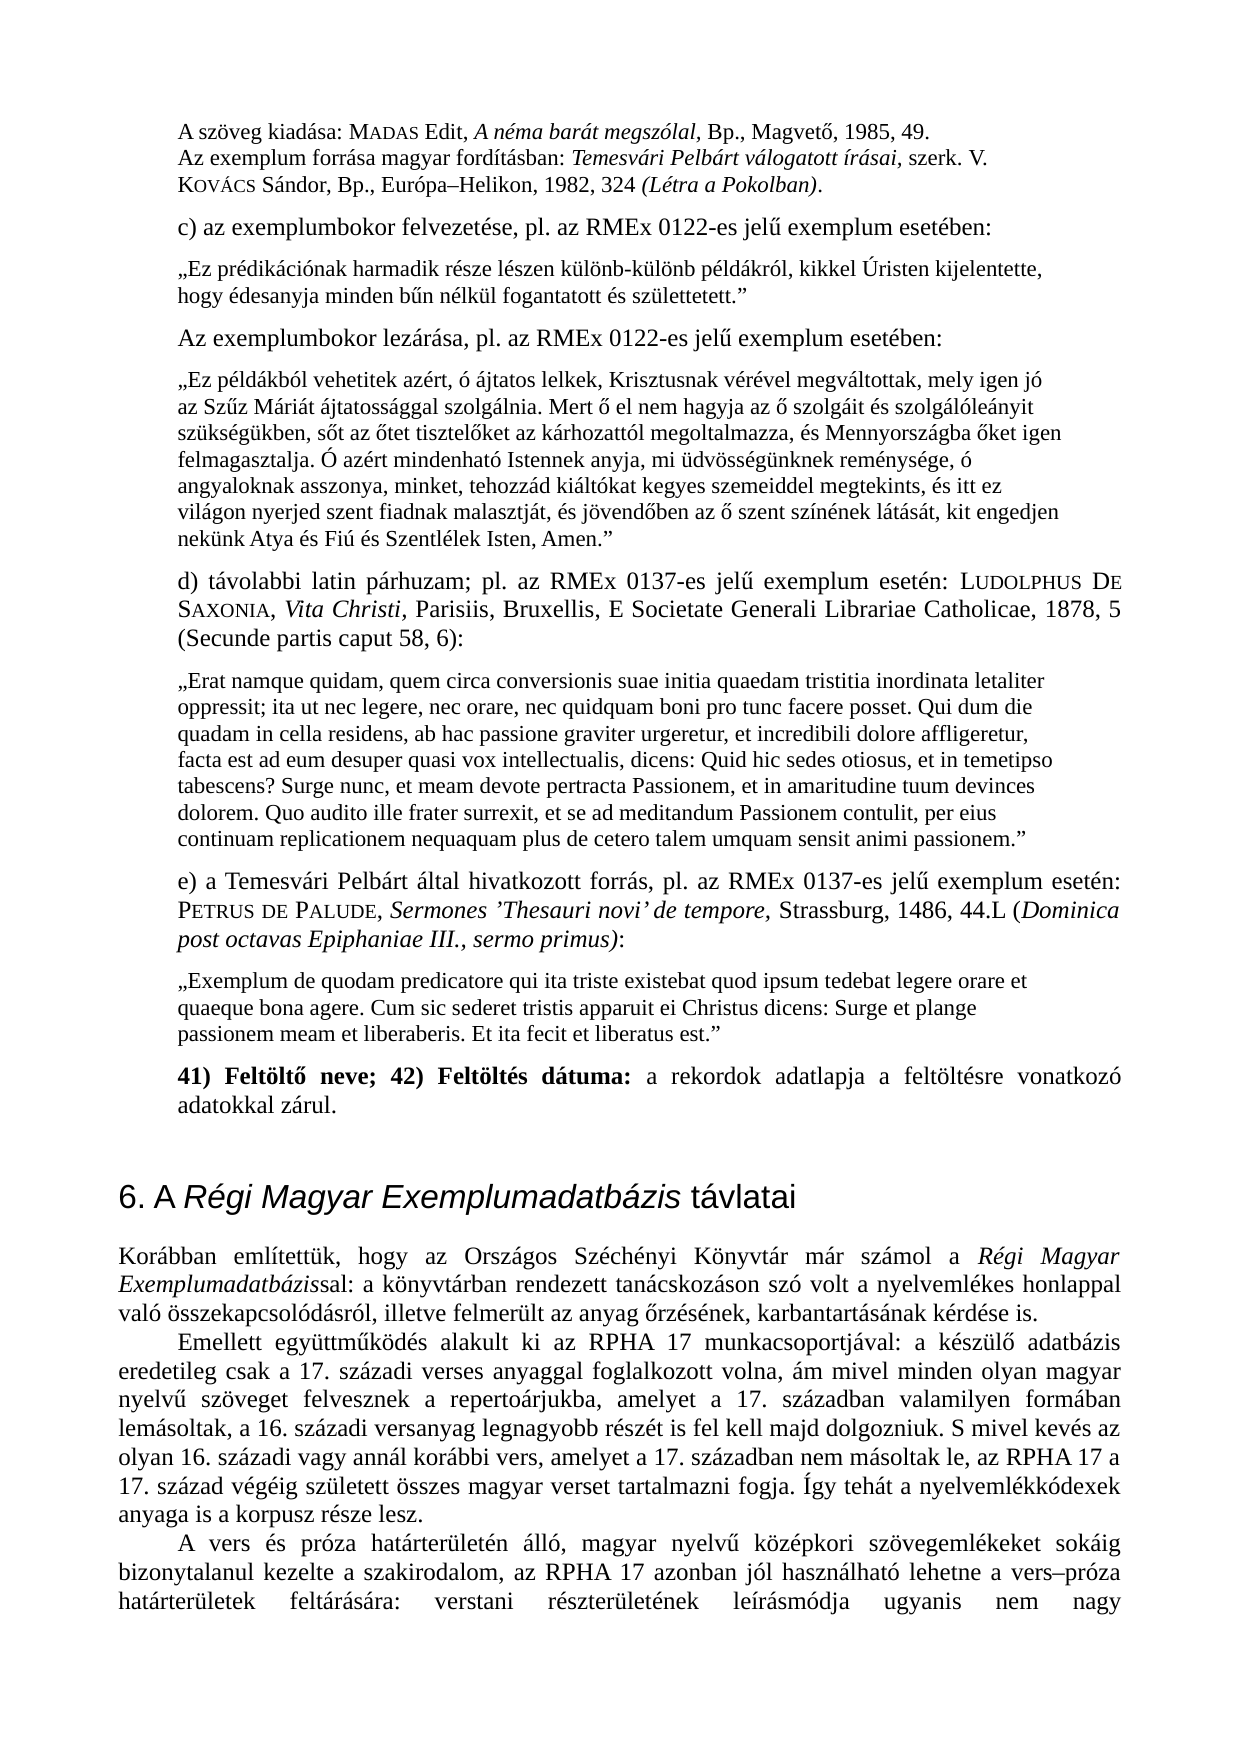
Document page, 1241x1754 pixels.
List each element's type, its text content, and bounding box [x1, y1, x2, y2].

text Az exemplumbokor lezárása, pl. az RMEx 0122-es jelű exemplum esetében: [177, 323, 1122, 352]
text Emellett együttműködés alakult ki az RPHA 17 munkacsoportjával: a készülő adatbázis eredetileg csak a 17. századi verses anyaggal foglalkozott volna, ám mivel minden olyan magyar nyelvű szöveget felvesznek a repertoárjukba, amelyet a 17. században valamilyen formában lemásoltak, a 16. századi versanyag legnagyobb részét is fel kell majd dolgozniuk. S mivel kevés az olyan 16. századi vagy annál korábbi vers, amelyet a 17. században nem másoltak le, az RPHA 17 a 17. század végéig született összes magyar verset tartalmazni fogja. Így tehát a nyelvemlékkódexek anyaga is a korpusz része lesz. [118, 1327, 1122, 1528]
text Korábban említettük, hogy az Országos Széchényi Könyvtár már számol a Régi Magyar Exemplumadatbázissal: a könyvtárban rendezett tanácskozáson szó volt a nyelvemlékes honlappal való összekapcsolódásról, illetve felmerült az anyag őrzésének, karbantartásának kérdése is. [118, 1241, 1122, 1327]
text e) a Temesvári Pelbárt által hivatkozott forrás, pl. az RMEx 0137-es jelű exemplum esetén: Petrus de Palude, Sermones ’Thesauri novi’ de tempore, Strassburg, 1486, 44.L (Dominica post octavas Epiphaniae III., sermo primus): [177, 866, 1122, 952]
text „Erat namque quidam, quem circa conversionis suae initia quaedam tristitia inordinata letaliter oppressit; ita ut nec legere, nec orare, nec quidquam boni pro tunc facere posset. Qui dum die quadam in cella residens, ab hac passione graviter urgeretur, et incredibili dolore affligeretur, facta est ad eum desuper quasi vox intellectualis, dicens: Quid hic sedes otiosus, et in temetipso tabescens? Surge nunc, et meam devote pertracta Passionem, et in amaritudine tuum devinces dolorem. Quo audito ille frater surrexit, et se ad meditandum Passionem contulit, per eius continuam replicationem nequaquam plus de cetero talem umquam sensit animi passionem.” [177, 667, 1063, 851]
text Az exemplum forrása magyar fordításban: Temesvári Pelbárt válogatott írásai, szerk. V. Kovács Sándor, Bp., Európa–Helikon, 1982, 324 (Létra a Pokolban). [177, 144, 1063, 197]
text „Ez prédikációnak harmadik része lészen különb-különb példákról, kikkel Úristen kijelentette, hogy édesanyja minden bűn nélkül fogantatott és születtetett.” [177, 256, 1063, 308]
text A vers és próza határterületén álló, magyar nyelvű középkori szövegemlékeket sokáig bizonytalanul kezelte a szakirodalom, az RPHA 17 azonban jól használható lehetne a vers–próza határterületek feltárására: verstani részterületének leírásmódja ugyanis nem nagy [118, 1528, 1122, 1614]
text d) távolabbi latin párhuzam; pl. az RMEx 0137-es jelű exemplum esetén: Ludolphus De Saxonia, Vita Christi, Parisiis, Bruxellis, E Societate Generali Librariae Catholicae, 1878, 5 (Secunde partis caput 58, 6): [177, 566, 1122, 652]
text A szöveg kiadása: Madas Edit, A néma barát megszólal, Bp., Magvető, 1985, 49. [177, 118, 1063, 144]
text 41) Feltöltő neve; 42) Feltöltés dátuma: a rekordok adatlapja a feltöltésre vonatkozó adatokkal zárul. [177, 1061, 1122, 1118]
text „Exemplum de quodam predicatore qui ita triste existebat quod ipsum tedebat legere orare et quaeque bona agere. Cum sic sederet tristis apparuit ei Christus dicens: Surge et plange passionem meam et liberaberis. Et ita fecit et liberatus est.” [177, 967, 1063, 1046]
text c) az exemplumbokor felvezetése, pl. az RMEx 0122-es jelű exemplum esetében: [177, 212, 1122, 241]
text „Ez példákból vehetitek azért, ó ájtatos lelkek, Krisztusnak vérével megváltottak, mely igen jó az Szűz Máriát ájtatossággal szolgálnia. Mert ő el nem hagyja az ő szolgáit és szolgálóleányit szükségükben, sőt az őtet tisztelőket az kárhozattól megoltalmazza, és Mennyországba őket igen felmagasztalja. Ó azért mindenható Istennek anyja, mi üdvösségünknek reménysége, ó angyaloknak asszonya, minket, tehozzád kiáltókat kegyes szemeiddel megtekints, és itt ez világon nyerjed szent fiadnak malasztját, és jövendőben az ő szent színének látását, kit engedjen nekünk Atya és Fiú és Szentlélek Isten, Amen.” [177, 367, 1063, 551]
subtitle 6. A Régi Magyar Exemplumadatbázis távlatai [118, 1178, 1122, 1216]
